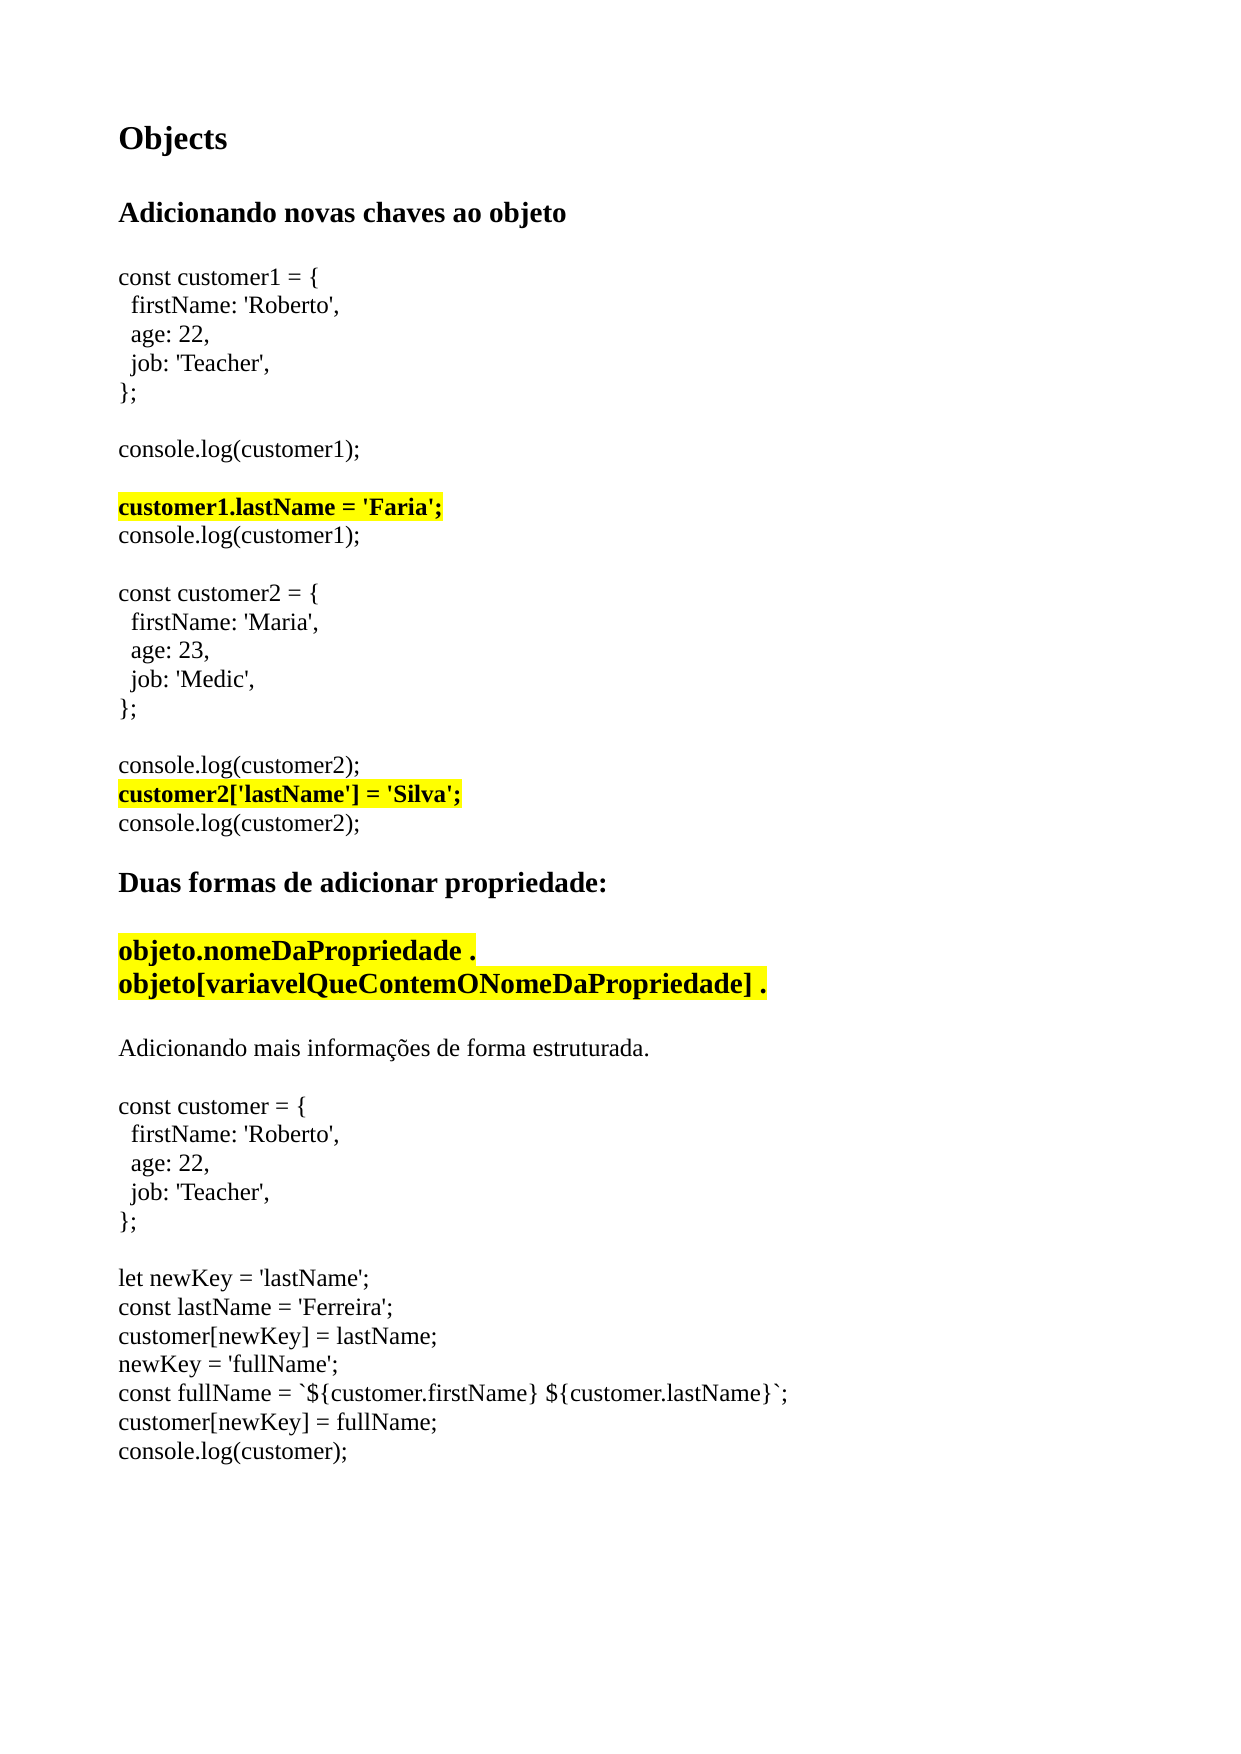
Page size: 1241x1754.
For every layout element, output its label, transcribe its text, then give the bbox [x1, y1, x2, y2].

text }; [118, 377, 1122, 406]
text let newKey = 'lastName'; [118, 1263, 1122, 1292]
text job: 'Medic', [118, 664, 1122, 693]
text job: 'Teacher', [118, 1177, 1122, 1206]
text newKey = 'fullName'; [118, 1349, 1122, 1378]
text console.log(customer1); [118, 434, 1122, 463]
text const fullName = `${customer.firstName} ${customer.lastName}`; [118, 1378, 1122, 1407]
text firstName: 'Roberto', [118, 291, 1122, 319]
text Adicionando novas chaves ao objeto [118, 195, 1122, 228]
text console.log(customer1); [118, 521, 1122, 549]
text Duas formas de adicionar propriedade: [118, 866, 1122, 899]
text age: 22, [118, 1148, 1122, 1177]
text }; [118, 1206, 1122, 1234]
text firstName: 'Maria', [118, 607, 1122, 636]
text customer[newKey] = lastName; [118, 1321, 1122, 1349]
text age: 22, [118, 319, 1122, 348]
text console.log(customer2); [118, 808, 1122, 837]
text age: 23, [118, 636, 1122, 664]
text objeto[variavelQueContemONomeDaPropriedade] . [118, 966, 1122, 1000]
text const customer = { [118, 1091, 1122, 1119]
text const customer2 = { [118, 578, 1122, 607]
text const lastName = 'Ferreira'; [118, 1292, 1122, 1321]
text customer[newKey] = fullName; [118, 1407, 1122, 1436]
text console.log(customer); [118, 1436, 1122, 1464]
text job: 'Teacher', [118, 348, 1122, 377]
text firstName: 'Roberto', [118, 1119, 1122, 1148]
text customer2['lastName'] = 'Silva'; [118, 779, 1122, 808]
text Adicionando mais informações de forma estruturada. [118, 1033, 1122, 1062]
text objeto.nomeDaPropriedade . [118, 933, 1122, 966]
text customer1.lastName = 'Faria'; [118, 492, 1122, 521]
text Objects [118, 118, 1122, 156]
text console.log(customer2); [118, 751, 1122, 779]
text const customer1 = { [118, 262, 1122, 291]
text }; [118, 693, 1122, 722]
